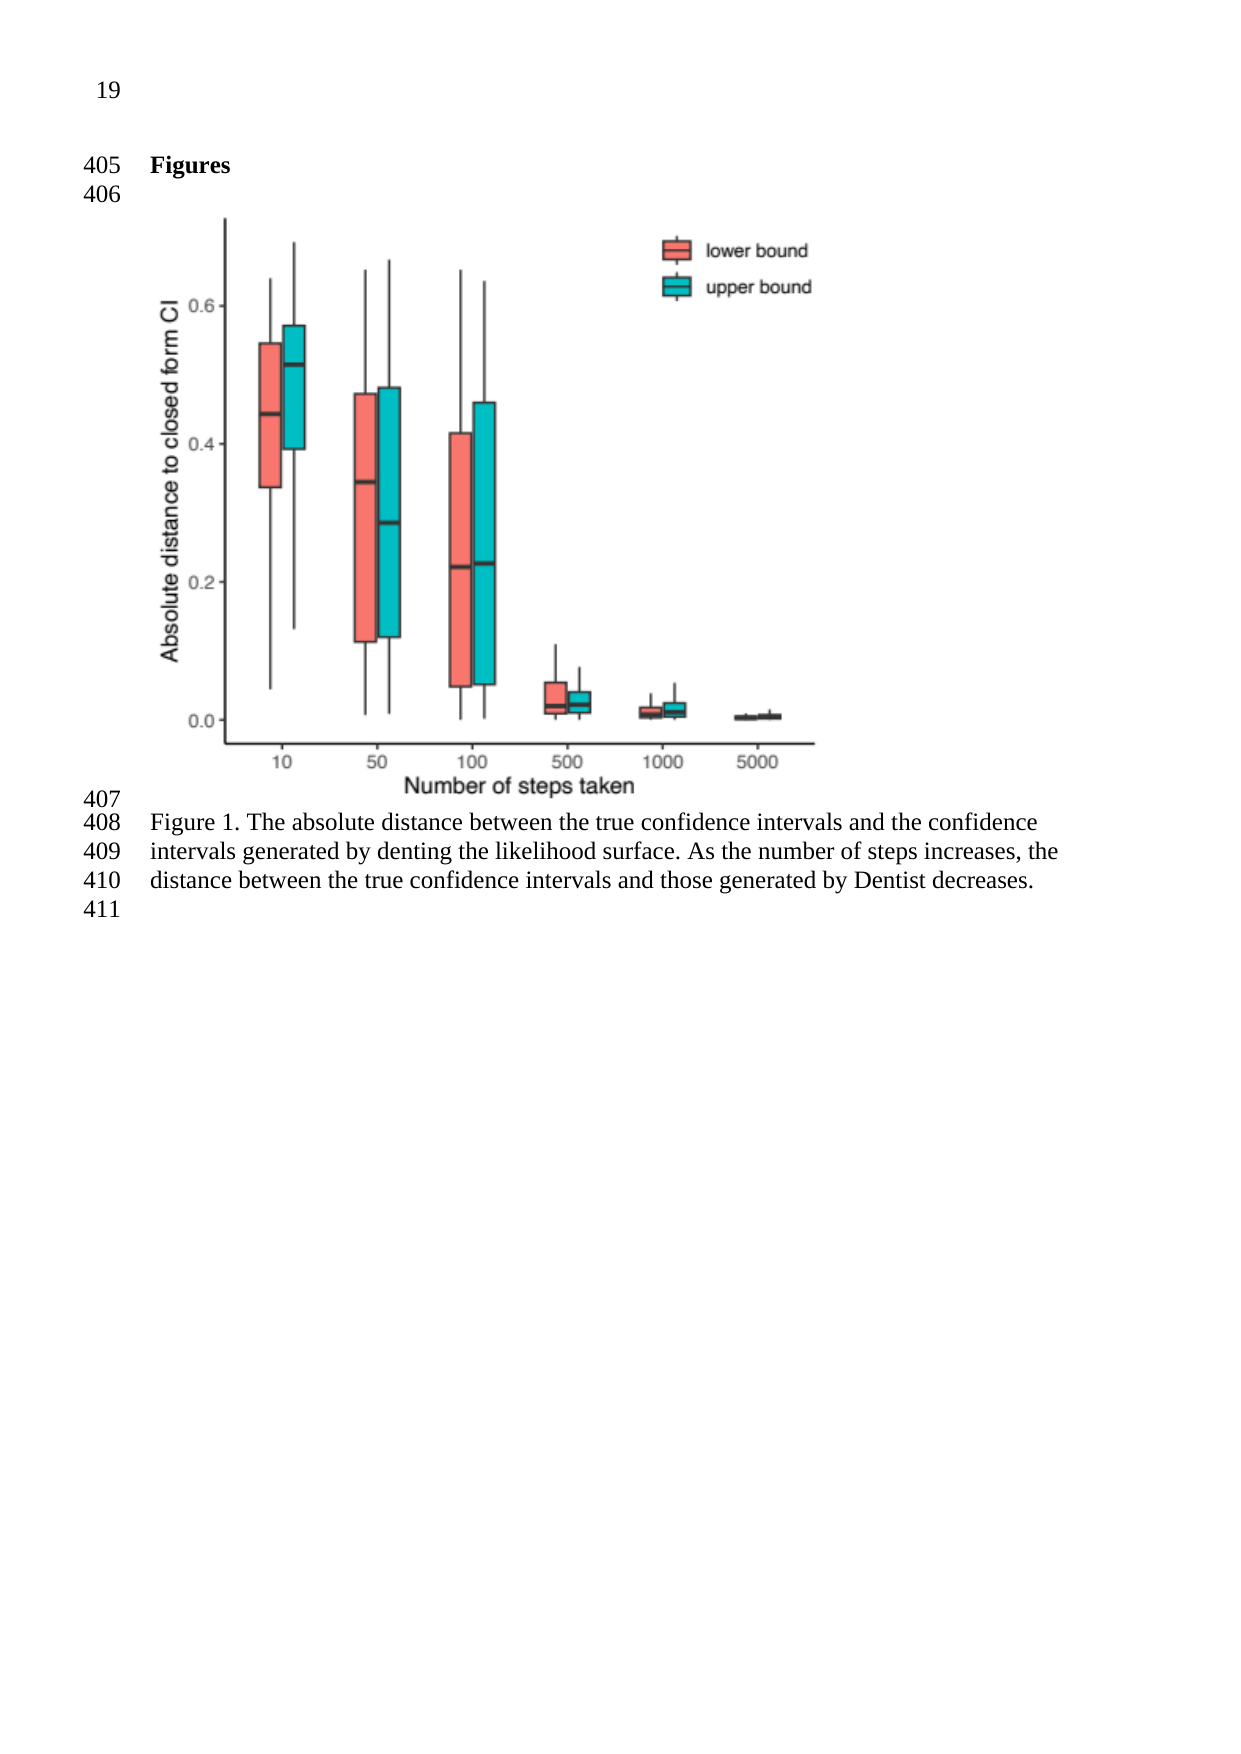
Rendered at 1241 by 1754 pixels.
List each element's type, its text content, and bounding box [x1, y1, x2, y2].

text Figure 1. The absolute distance between the true confidence intervals and the confidence intervals generated by denting the likelihood surface. As the number of steps increases, the distance between the true confidence intervals and those generated by Dentist decreases. [150, 807, 1090, 894]
text Figures [150, 150, 1090, 179]
